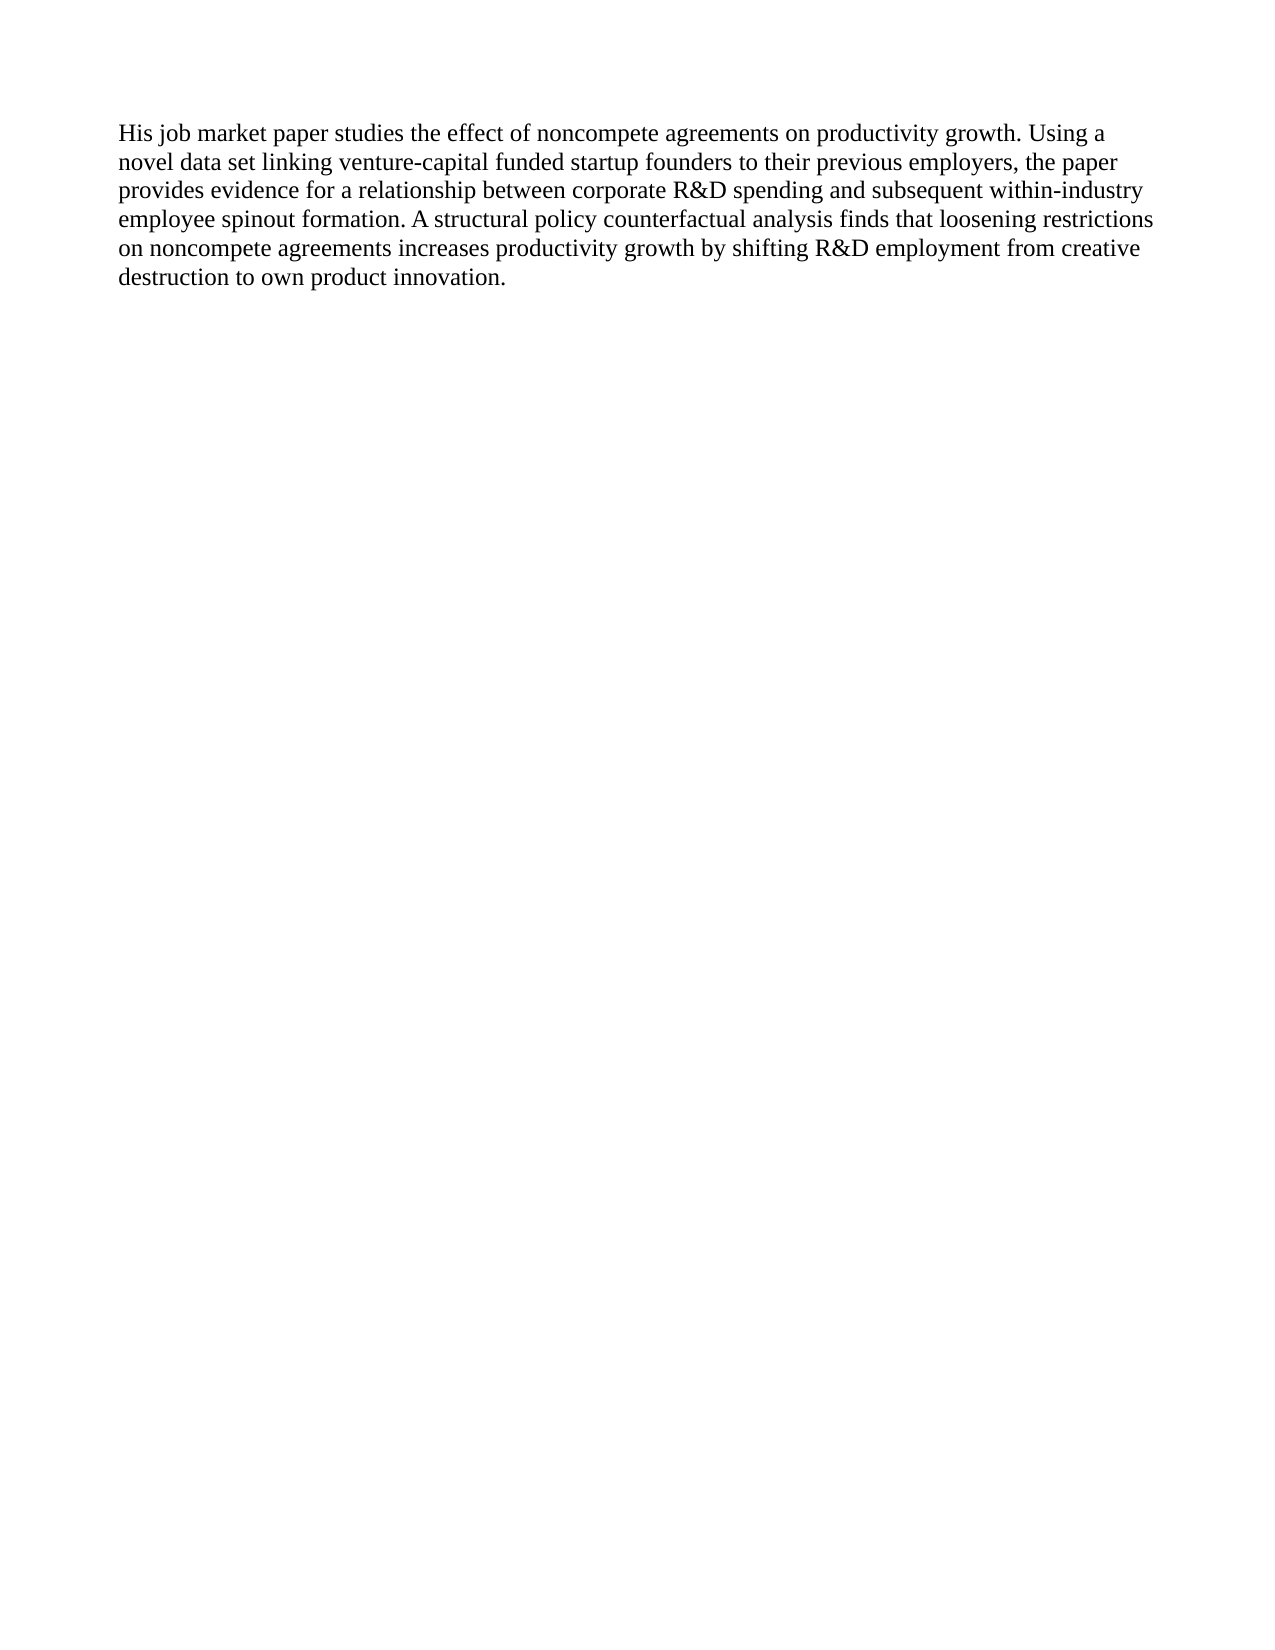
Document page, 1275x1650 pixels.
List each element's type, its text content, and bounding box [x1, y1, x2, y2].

text His job market paper studies the effect of noncompete agreements on productivity growth. Using a novel data set linking venture-capital funded startup founders to their previous employers, the paper provides evidence for a relationship between corporate R&D spending and subsequent within-industry employee spinout formation. A structural policy counterfactual analysis finds that loosening restrictions on noncompete agreements increases productivity growth by shifting R&D employment from creative destruction to own product innovation. [118, 118, 1157, 291]
